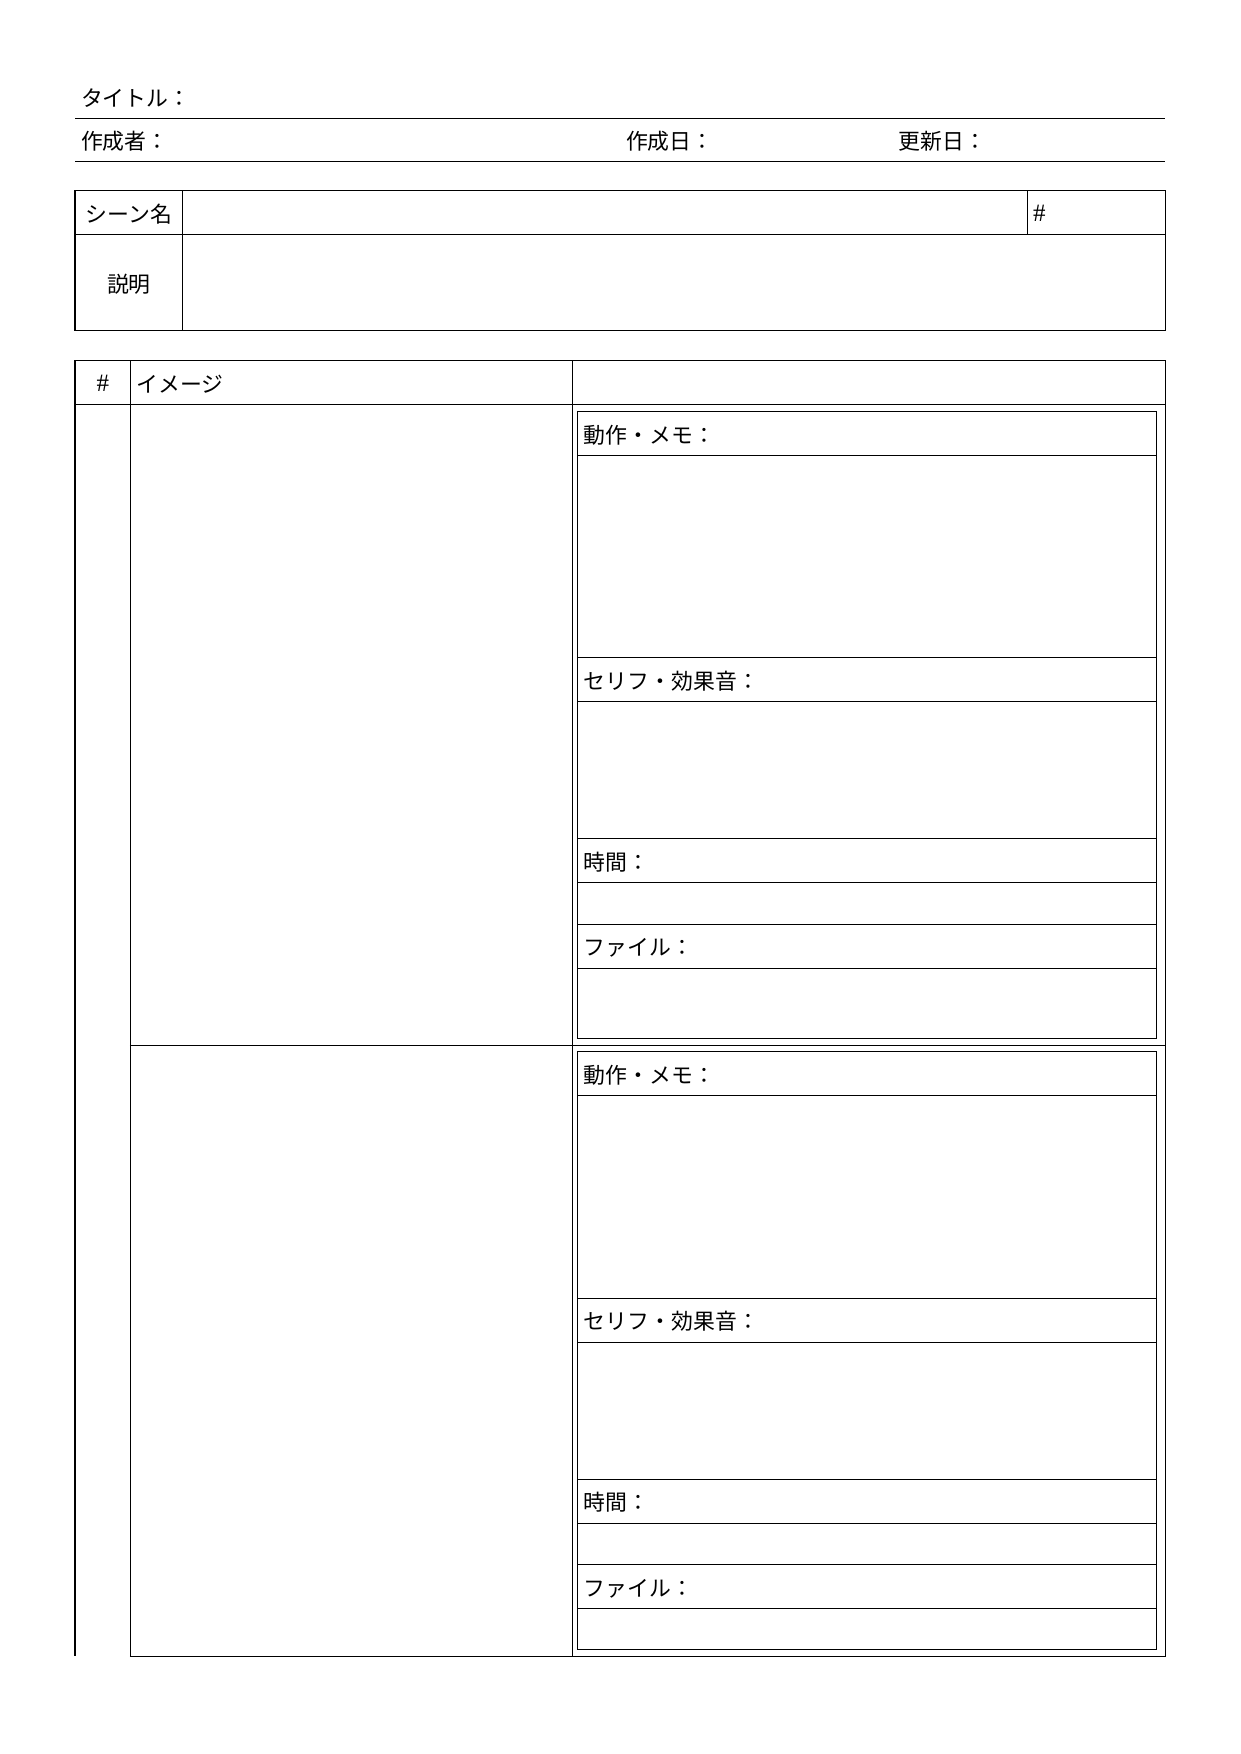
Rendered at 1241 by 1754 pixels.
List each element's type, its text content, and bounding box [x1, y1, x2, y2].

table_cell [573, 405, 1165, 1044]
table_header 動作・メモ： [578, 412, 1156, 455]
table_cell [578, 702, 1156, 838]
table_cell [131, 1046, 572, 1656]
table_header # [1028, 191, 1165, 234]
table_cell [578, 883, 1156, 923]
table_cell 説明 [76, 235, 182, 330]
table_header [573, 361, 1165, 404]
table_header # [76, 361, 130, 404]
table_cell 時間： [578, 839, 1156, 882]
table_cell [76, 405, 130, 1044]
table_cell 時間： [578, 1480, 1156, 1523]
table_cell セリフ・効果音： [578, 658, 1156, 701]
table_cell ファイル： [578, 925, 1156, 968]
table_cell [573, 1046, 1165, 1656]
table_cell セリフ・効果音： [578, 1299, 1156, 1342]
table_cell [578, 1096, 1156, 1297]
table_cell [578, 456, 1156, 657]
table_cell [183, 235, 1165, 330]
table_cell [578, 1524, 1156, 1564]
table_cell [578, 1343, 1156, 1478]
table_cell [76, 1045, 130, 1656]
table_cell [578, 1609, 1156, 1649]
table_header イメージ [131, 361, 572, 404]
table_cell [131, 405, 572, 1044]
table_cell [578, 969, 1156, 1038]
table_header シーン名 [76, 191, 182, 234]
table_cell ファイル： [578, 1565, 1156, 1608]
table_header 動作・メモ： [578, 1052, 1156, 1095]
table_header [183, 191, 1027, 234]
